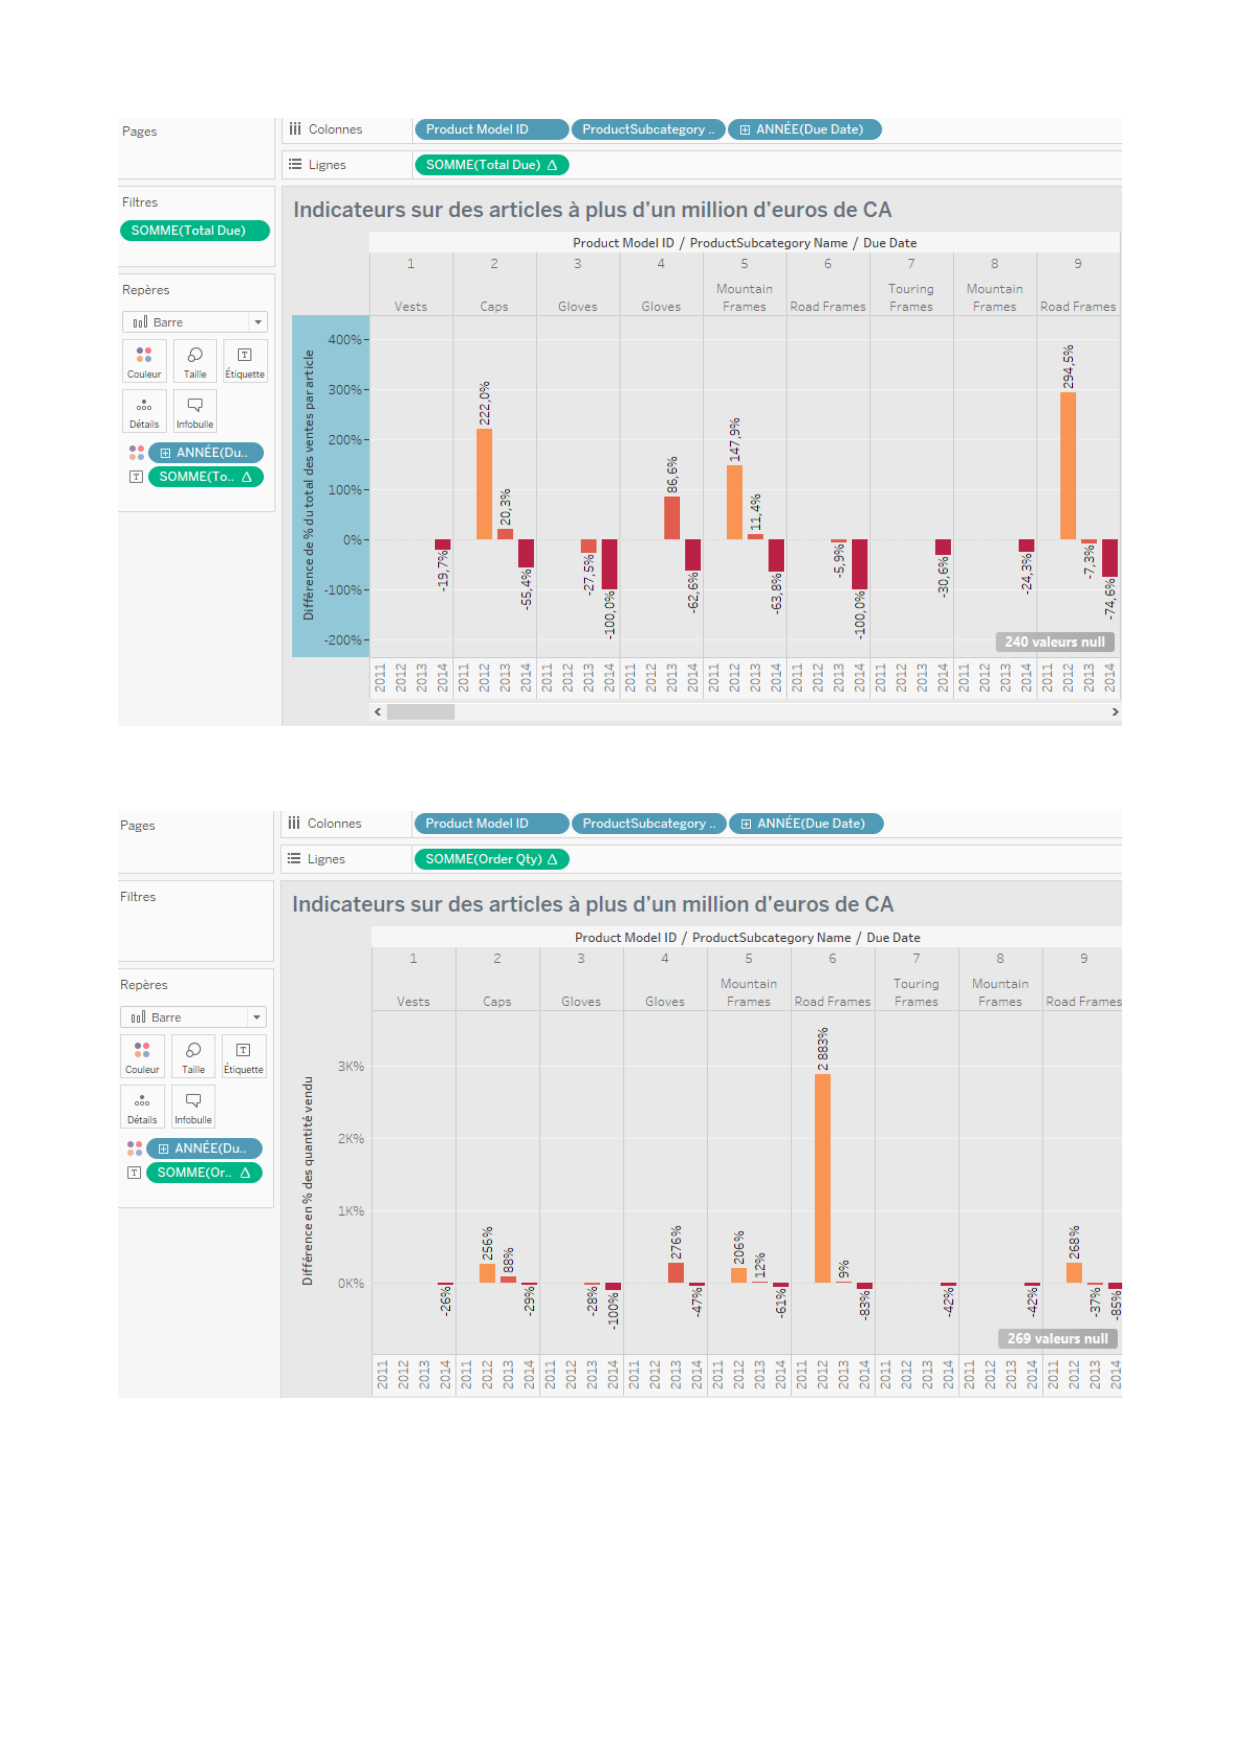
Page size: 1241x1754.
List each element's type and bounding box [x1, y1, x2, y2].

picture [118, 118, 1123, 726]
picture [118, 811, 1123, 1398]
